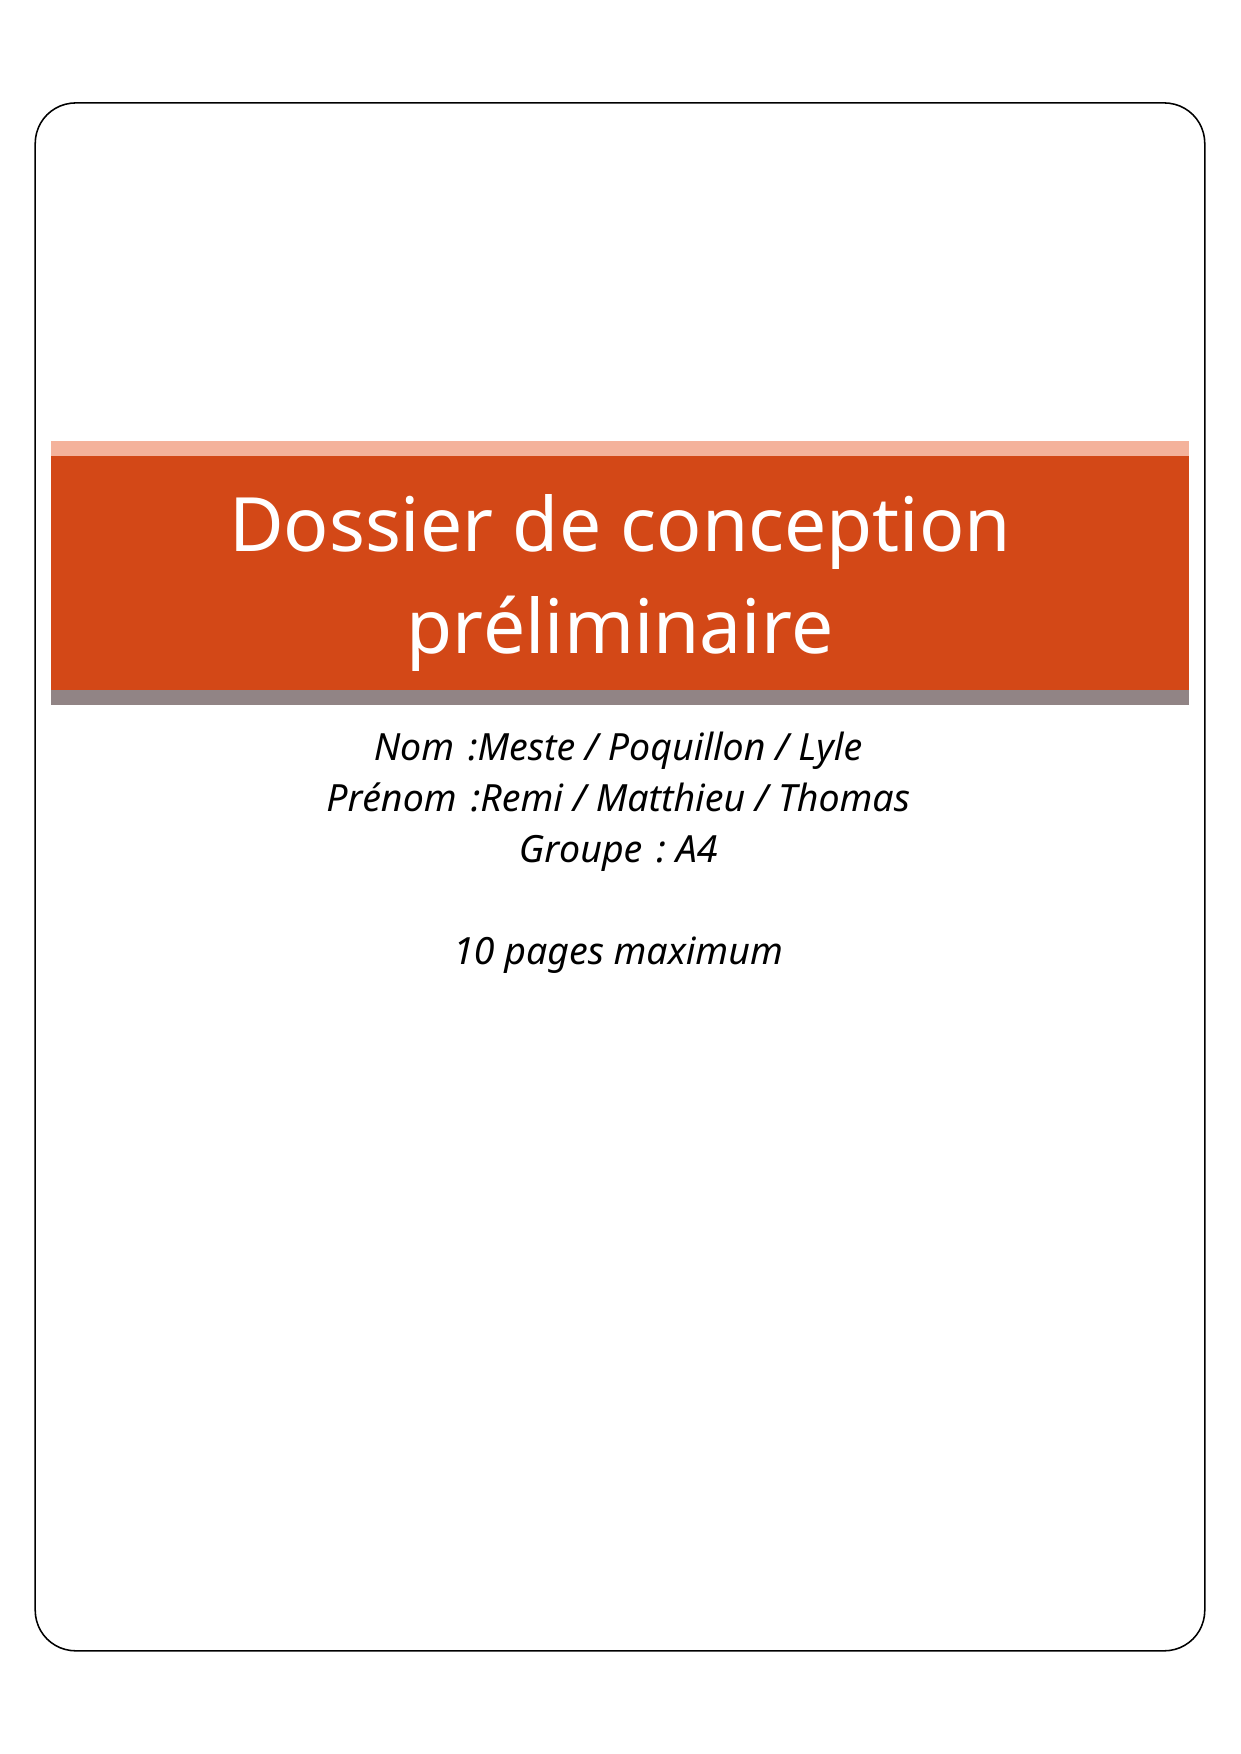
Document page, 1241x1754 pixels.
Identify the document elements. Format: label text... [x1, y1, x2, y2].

table_cell [51, 690, 1189, 705]
table_cell Nom :Meste / Poquillon / Lyle Prénom :Remi / Matthieu / Thomas Groupe : A4 10 pages maximum [51, 705, 1189, 990]
table_header [51, 441, 1189, 456]
table_cell Dossier de conception préliminaire [51, 456, 1189, 690]
